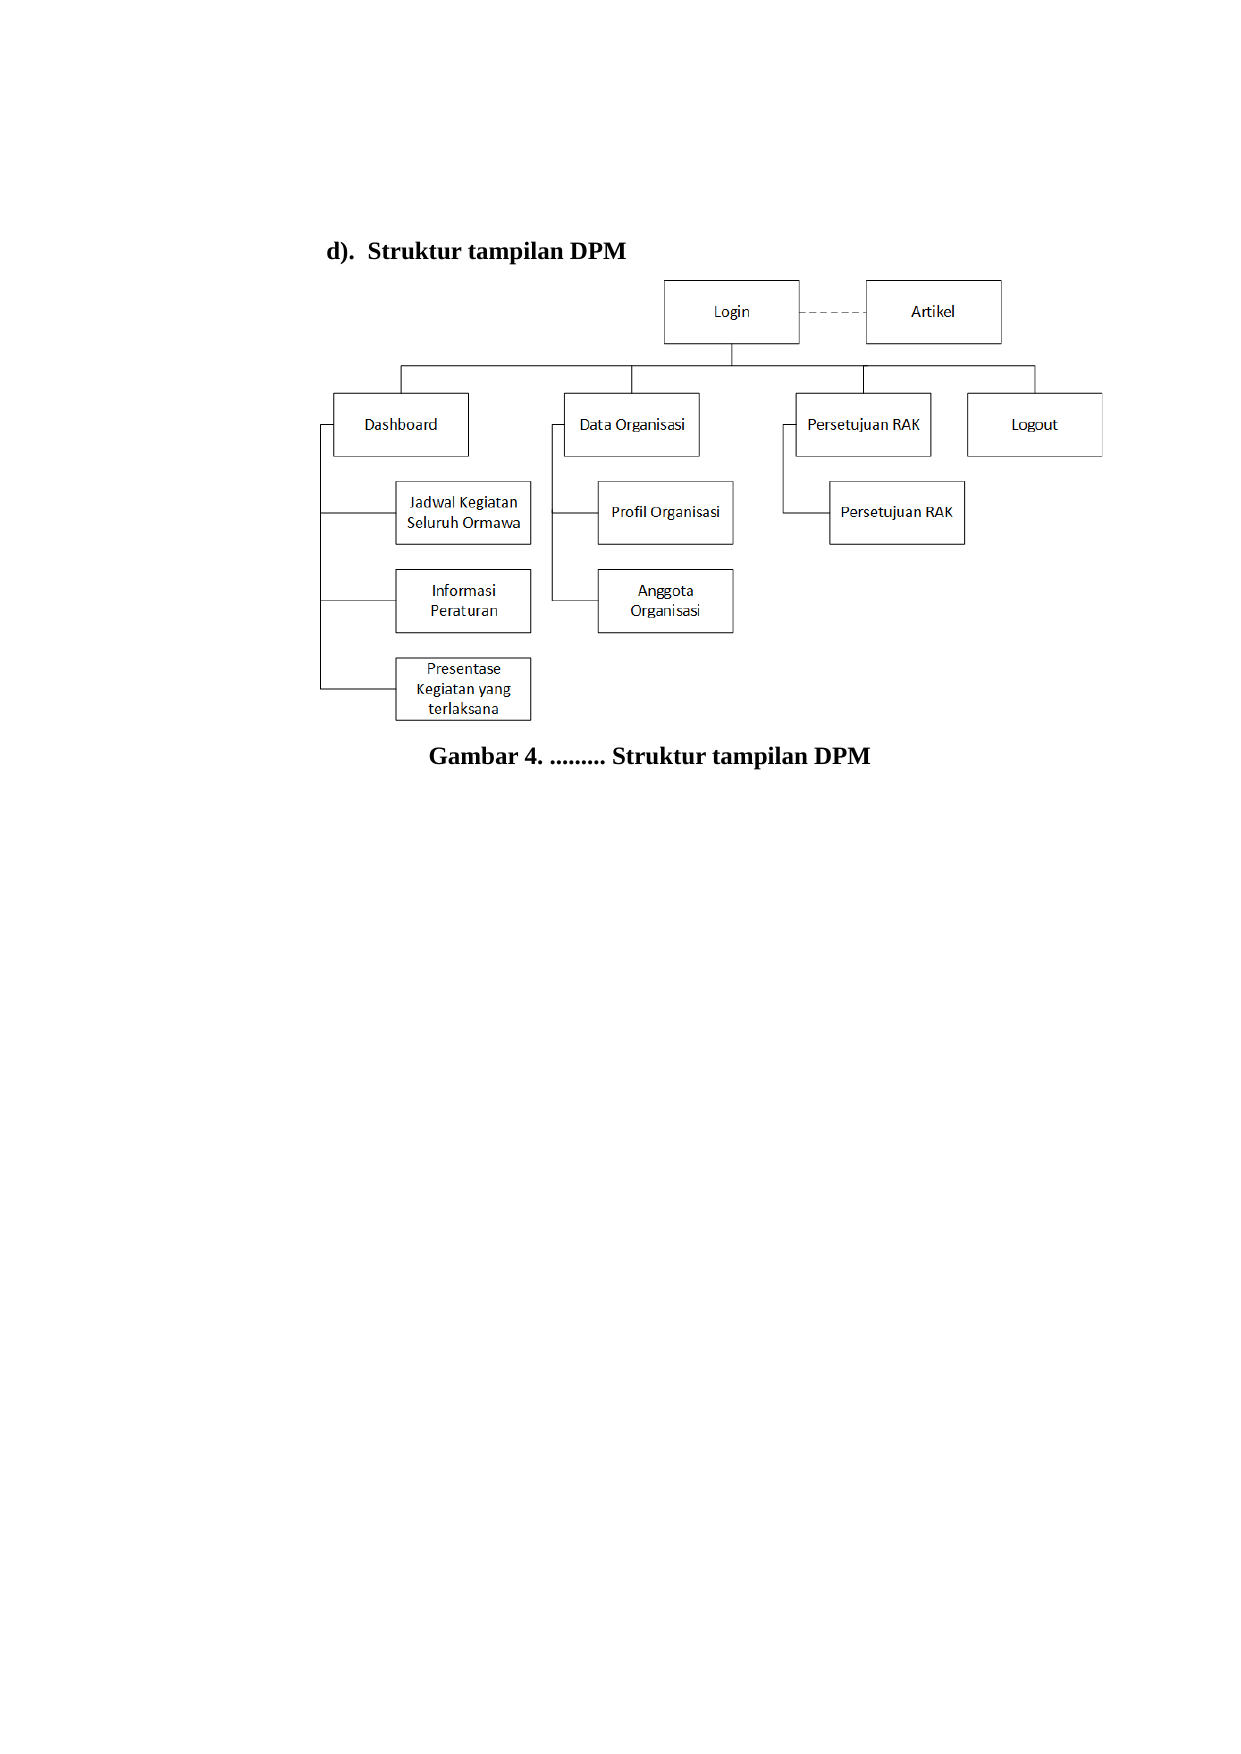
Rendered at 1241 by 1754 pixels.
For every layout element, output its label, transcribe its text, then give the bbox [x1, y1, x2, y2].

list Struktur tampilan DPM [326, 236, 1063, 265]
picture [319, 279, 1103, 727]
text Gambar 4. ......... Struktur tampilan DPM [236, 279, 1063, 770]
